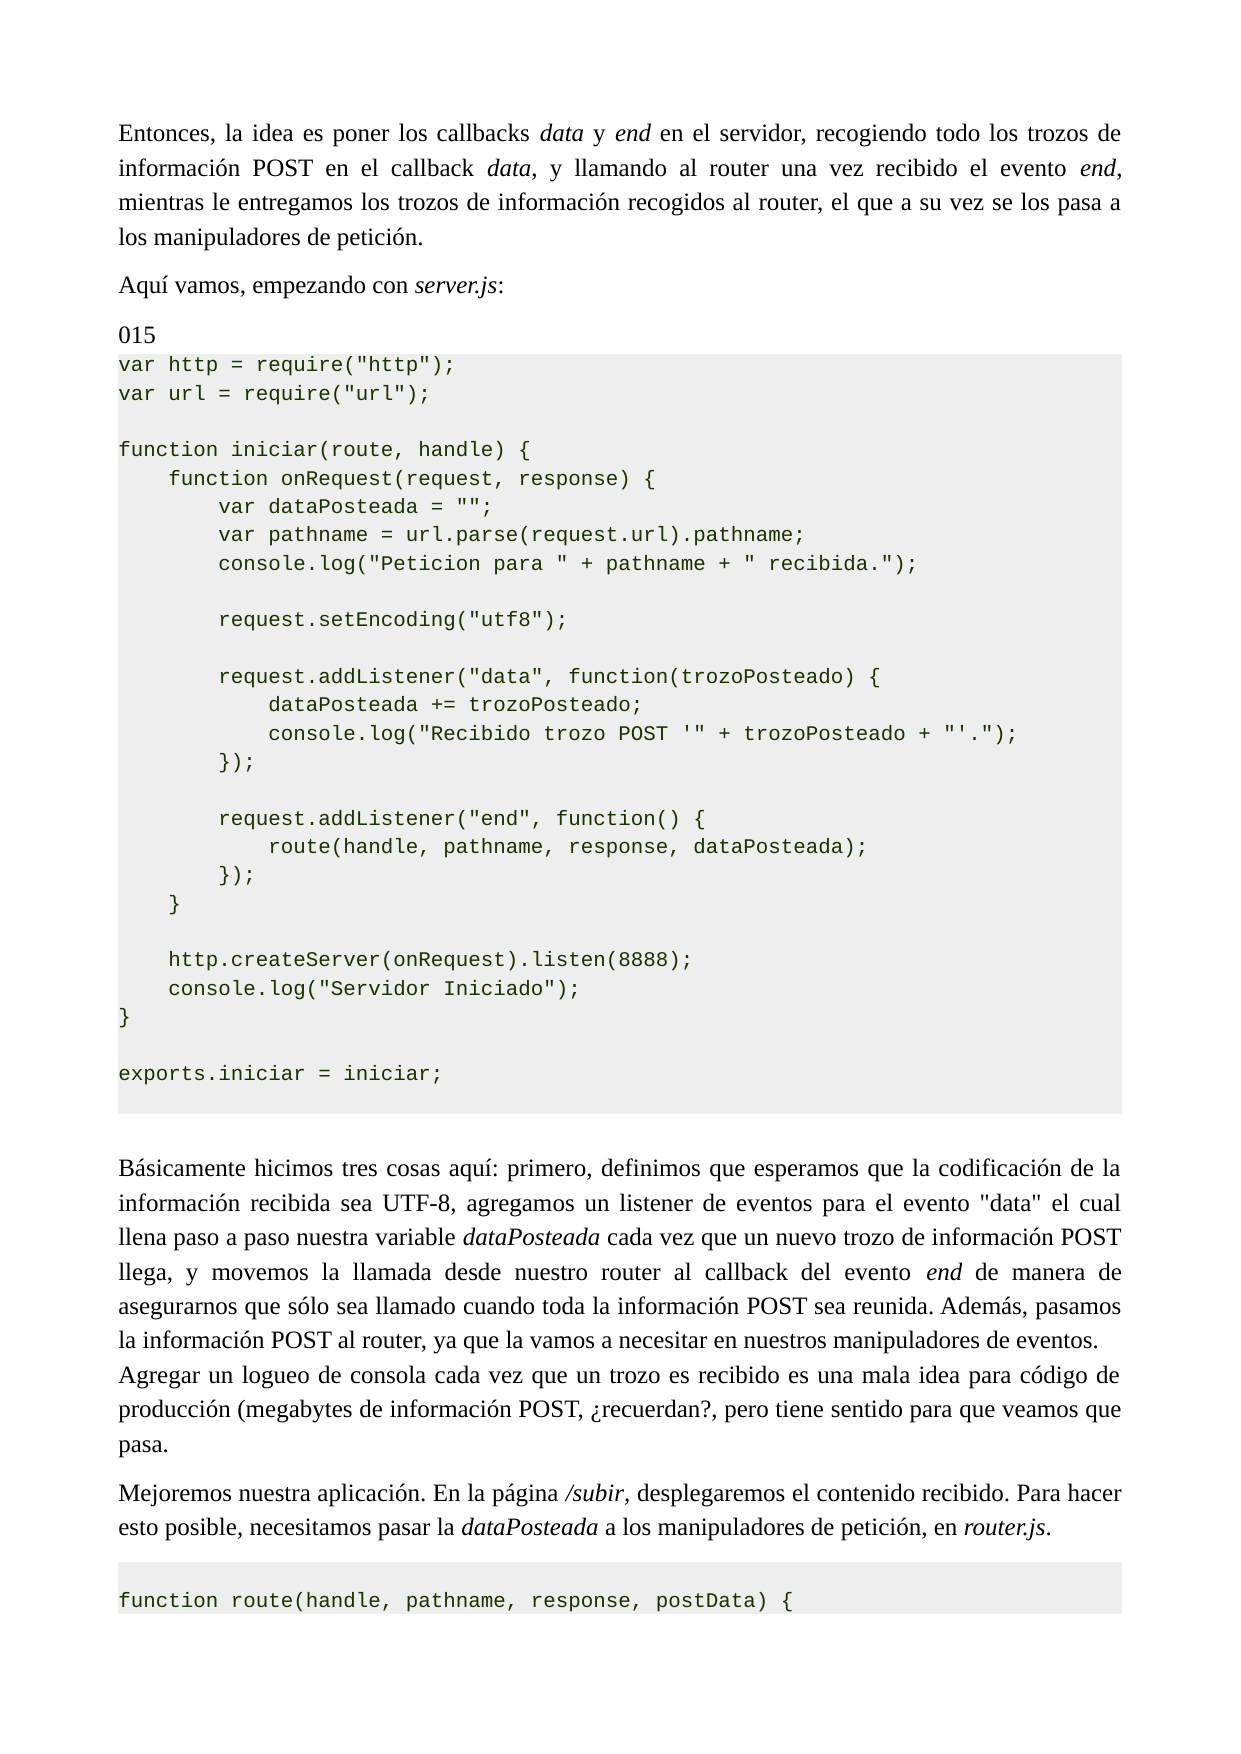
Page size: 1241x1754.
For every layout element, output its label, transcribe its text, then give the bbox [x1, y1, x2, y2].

text var pathname = url.parse(request.url).pathname; [118, 524, 1122, 548]
text request.setEncoding("utf8"); [118, 609, 1122, 633]
text Aquí vamos, empezando con server.js: [118, 271, 1122, 299]
text }); [118, 751, 1122, 774]
text exports.iniciar = iniciar; [118, 1062, 1122, 1086]
text console.log("Peticion para " + pathname + " recibida."); [118, 552, 1122, 576]
text http.createServer(onRequest).listen(8888); [118, 949, 1122, 973]
text route(handle, pathname, response, dataPosteada); [118, 836, 1122, 859]
text console.log("Recibido trozo POST '" + trozoPosteado + "'."); [118, 722, 1122, 746]
text Mejoremos nuestra aplicación. En la página /subir, desplegaremos el contenido recibido. Para hacer esto posible, necesitamos pasar la dataPosteada a los manipuladores de petición, en router.js. [118, 1478, 1122, 1541]
text }); [118, 864, 1122, 888]
text var http = require("http"); [118, 354, 1122, 378]
text dataPosteada += trozoPosteado; [118, 694, 1122, 718]
text request.addListener("data", function(trozoPosteado) { [118, 666, 1122, 689]
text } [118, 892, 1122, 916]
text Entonces, la idea es poner los callbacks data y end en el servidor, recogiendo todo los trozos de información POST en el callback data, y llamando al router una vez recibido el evento end, mientras le entregamos los trozos de información recogidos al router, el que a su vez se los pasa a los manipuladores de petición. [118, 118, 1122, 250]
text var url = require("url"); [118, 382, 1122, 406]
text var dataPosteada = ""; [118, 496, 1122, 519]
text } [118, 1006, 1122, 1029]
text Agregar un logueo de consola cada vez que un trozo es recibido es una mala idea para código de producción (megabytes de información POST, ¿recuerdan?, pero tiene sentido para que veamos que pasa. [118, 1360, 1122, 1458]
text function onRequest(request, response) { [118, 467, 1122, 491]
text request.addListener("end", function() { [118, 807, 1122, 831]
text function iniciar(route, handle) { [118, 439, 1122, 463]
text function route(handle, pathname, response, postData) { [118, 1590, 1122, 1614]
text console.log("Servidor Iniciado"); [118, 977, 1122, 1001]
text 015 [118, 320, 1122, 348]
text Básicamente hicimos tres cosas aquí: primero, definimos que esperamos que la codificación de la información recibida sea UTF-8, agregamos un listener de eventos para el evento "data" el cual llena paso a paso nuestra variable dataPosteada cada vez que un nuevo trozo de información POST llega, y movemos la llamada desde nuestro router al callback del evento end de manera de asegurarnos que sólo sea llamado cuando toda la información POST sea reunida. Además, pasamos la información POST al router, ya que la vamos a necesitar en nuestros manipuladores de eventos. [118, 1153, 1122, 1354]
